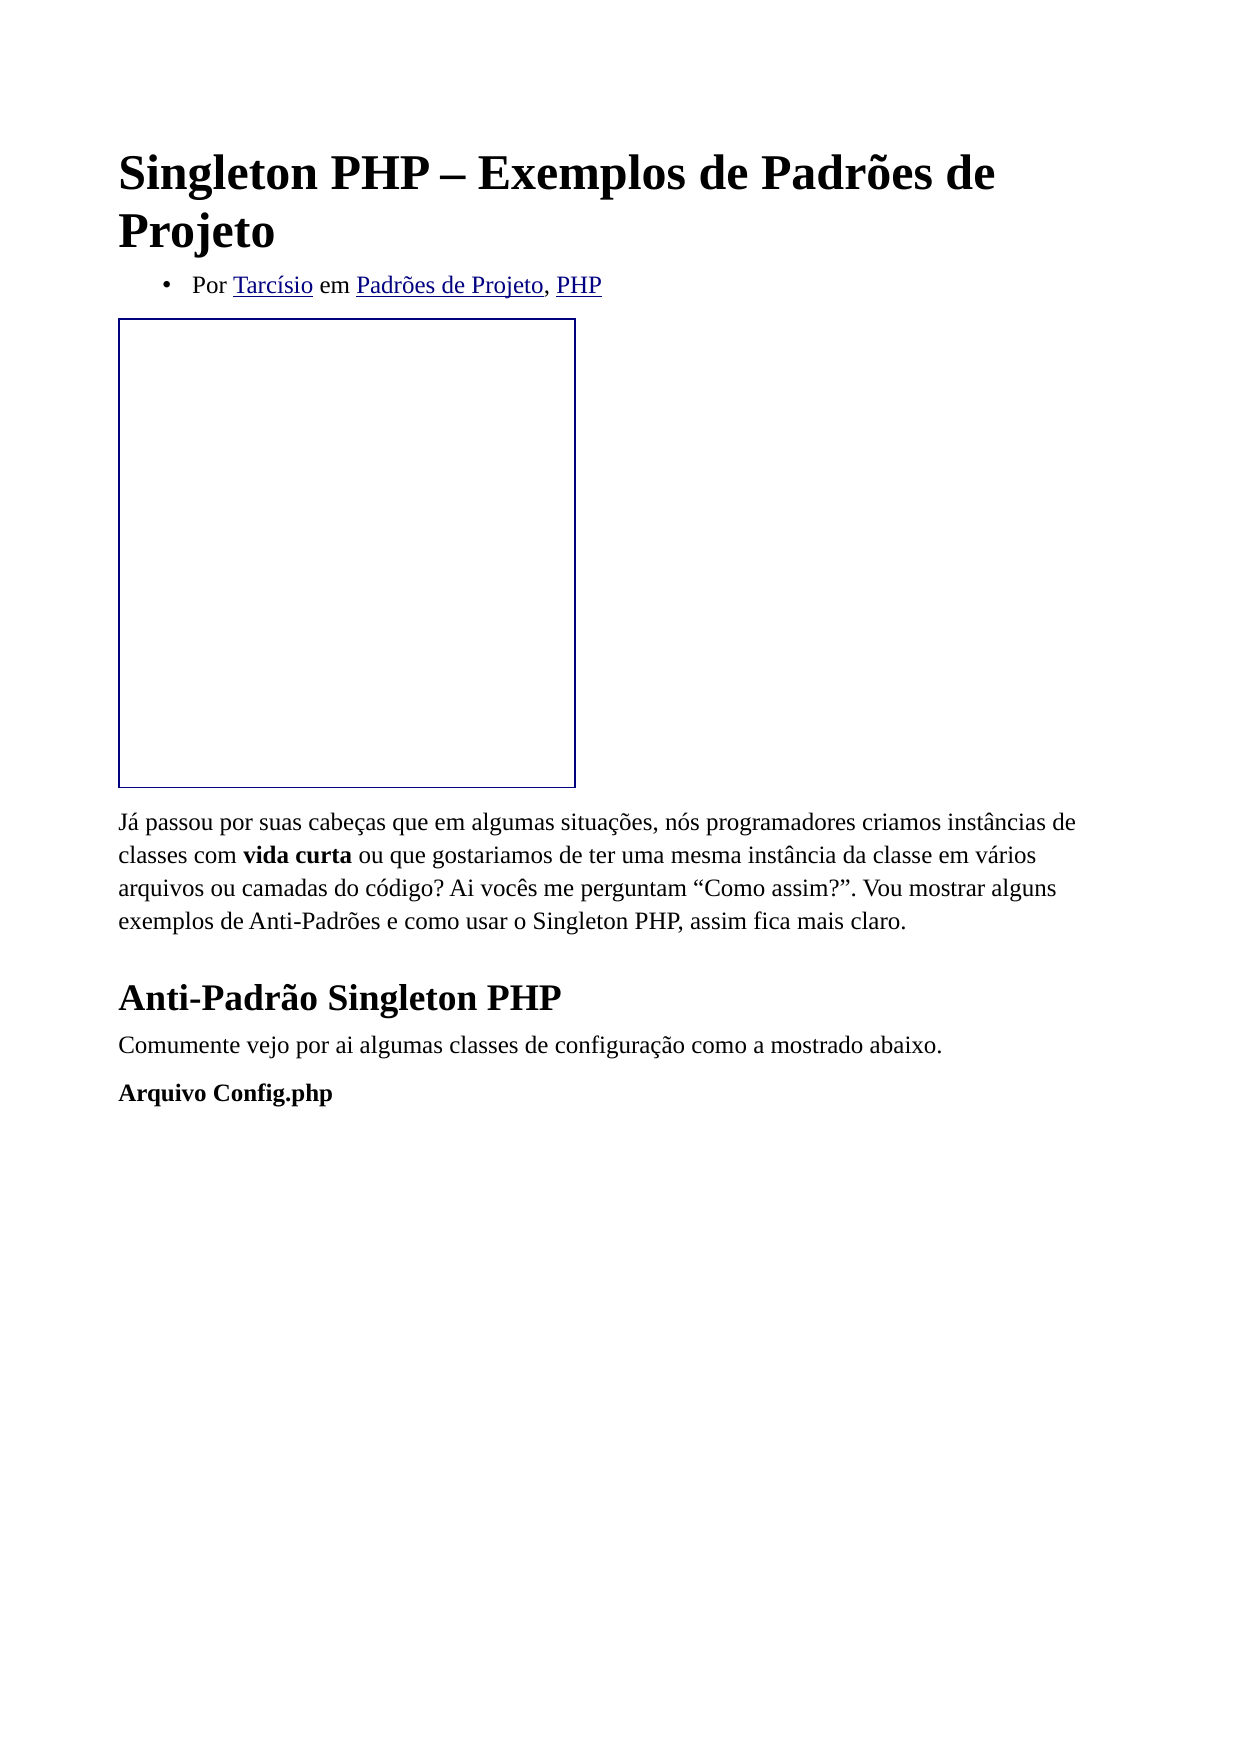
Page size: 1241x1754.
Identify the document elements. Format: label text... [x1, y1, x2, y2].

subtitle Anti-Padrão Singleton PHP [118, 975, 1122, 1018]
subtitle Singleton PHP – Exemplos de Padrões de Projeto [118, 143, 1122, 258]
text Comumente vejo por ai algumas classes de configuração como a mostrado abaixo. [118, 1031, 1122, 1059]
list Por Tarcísio em Padrões de Projeto, PHP [162, 271, 1122, 299]
text Arquivo Config.php [118, 1078, 1122, 1107]
text Já passou por suas cabeças que em algumas situações, nós programadores criamos instâncias de classes com vida curta ou que gostariamos de ter uma mesma instância da classe em vários arquivos ou camadas do código? Ai vocês me perguntam “Como assim?”. Vou mostrar alguns exemplos de Anti-Padrões e como usar o Singleton PHP, assim fica mais claro. [118, 807, 1122, 935]
